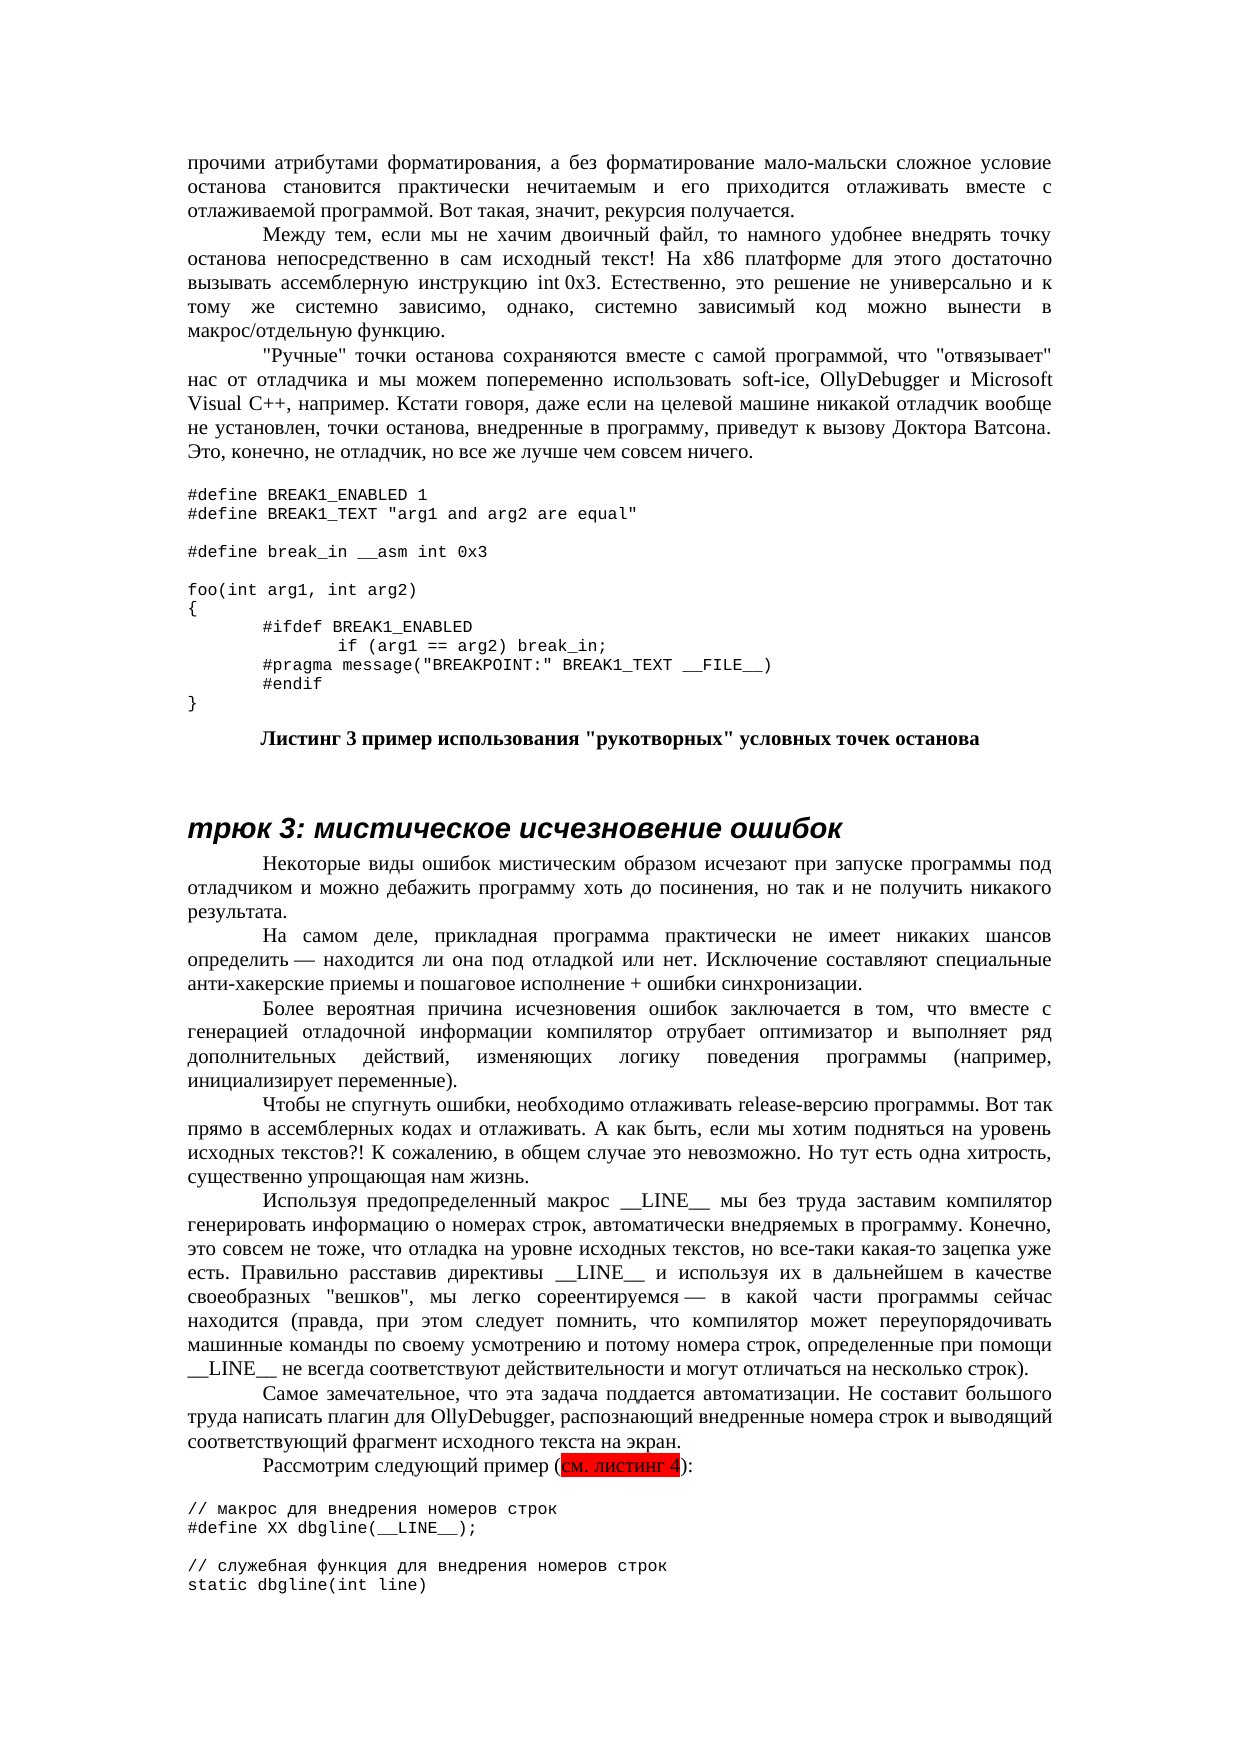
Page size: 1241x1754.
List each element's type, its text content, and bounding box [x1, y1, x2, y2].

text Между тем, если мы не хачим двоичный файл, то намного удобнее внедрять точку останова непосредственно в сам исходный текст! На x86 платформе для этого достаточно вызывать ассемблерную инструкцию int 0x3. Естественно, это решение не универсально и к тому же системно зависимо, однако, системно зависимый код можно вынести в макрос/отдельную функцию. [187, 222, 1053, 342]
text На самом деле, прикладная программа практически не имеет никаких шансов определить — находится ли она под отладкой или нет. Исключение составляют специальные анти-хакерские приемы и пошаговое исполнение + ошибки синхронизации. [187, 923, 1053, 995]
text #define BREAK1_TEXT "arg1 and arg2 are equal" [187, 506, 1053, 524]
text прочими атрибутами форматирования, а без форматирование мало-мальски сложное условие останова становится практически нечитаемым и его приходится отлаживать вместе с отлаживаемой программой. Вот такая, значит, рекурсия получается. [187, 150, 1053, 222]
text Чтобы не спугнуть ошибки, необходимо отлаживать release-версию программы. Вот так прямо в ассемблерных кодах и отлаживать. А как быть, если мы хотим подняться на уровень исходных текстов?! К сожалению, в общем случае это невозможно. Но тут есть одна хитрость, существенно упрощающая нам жизнь. [187, 1092, 1053, 1188]
text Используя предопределенный макрос __LINE__ мы без труда заставим компилятор генерировать информацию о номерах строк, автоматически внедряемых в программу. Конечно, это совсем не тоже, что отладка на уровне исходных текстов, но все-таки какая-то зацепка уже есть. Правильно расставив директивы __LINE__ и используя их в дальнейшем в качестве своеобразных "вешков", мы легко сореентируемся — в какой части программы сейчас находится (правда, при этом следует помнить, что компилятор может переупорядочивать машинные команды по своему усмотрению и потому номера строк, определенные при помощи __LINE__ не всегда соответствуют действительности и могут отличаться на несколько строк). [187, 1188, 1053, 1380]
text // служебная функция для внедрения номеров строк [187, 1557, 1053, 1576]
text Самое замечательное, что эта задача поддается автоматизации. Не составит большого труда написать плагин для OllyDebugger, распознающий внедренные номера строк и выводящий соответствующий фрагмент исходного текста на экран. [187, 1380, 1053, 1453]
text Листинг 3 пример использования "рукотворных" условных точек останова [187, 726, 1053, 750]
text #define XX dbgline(__LINE__); [187, 1519, 1053, 1538]
text "Ручные" точки останова сохраняются вместе с самой программой, что "отвязывает" нас от отладчика и мы можем попеременно использовать soft-ice, OllyDebugger и Microsoft Visual C++, например. Кстати говоря, даже если на целевой машине никакой отладчик вообще не установлен, точки останова, внедренные в программу, приведут к вызову Доктора Ватсона. Это, конечно, не отладчик, но все же лучше чем совсем ничего. [187, 342, 1053, 463]
text #endif [187, 675, 1053, 694]
text Рассмотрим следующий пример (см. листинг 4): [187, 1453, 1053, 1477]
text { [187, 600, 1053, 619]
text Более вероятная причина исчезновения ошибок заключается в том, что вместе с генерацией отладочной информации компилятор отрубает оптимизатор и выполняет ряд дополнительных действий, изменяющих логику поведения программы (например, инициализирует переменные). [187, 995, 1053, 1092]
text #pragma message("BREAKPOINT:" BREAK1_TEXT __FILE__) [187, 657, 1053, 675]
text Некоторые виды ошибок мистическим образом исчезают при запуске программы под отладчиком и можно дебажить программу хоть до посинения, но так и не получить никакого результата. [187, 851, 1053, 923]
text foo(int arg1, int arg2) [187, 581, 1053, 600]
text #define break_in __asm int 0x3 [187, 543, 1053, 562]
subtitle трюк 3: мистическое исчезновение ошибок [187, 811, 1053, 845]
text if (arg1 == arg2) break_in; [187, 638, 1053, 657]
text #define BREAK1_ENABLED 1 [187, 487, 1053, 506]
text static dbgline(int line) [187, 1576, 1053, 1595]
text #ifdef BREAK1_ENABLED [187, 619, 1053, 638]
text // макрос для внедрения номеров строк [187, 1501, 1053, 1519]
text } [187, 694, 1053, 713]
